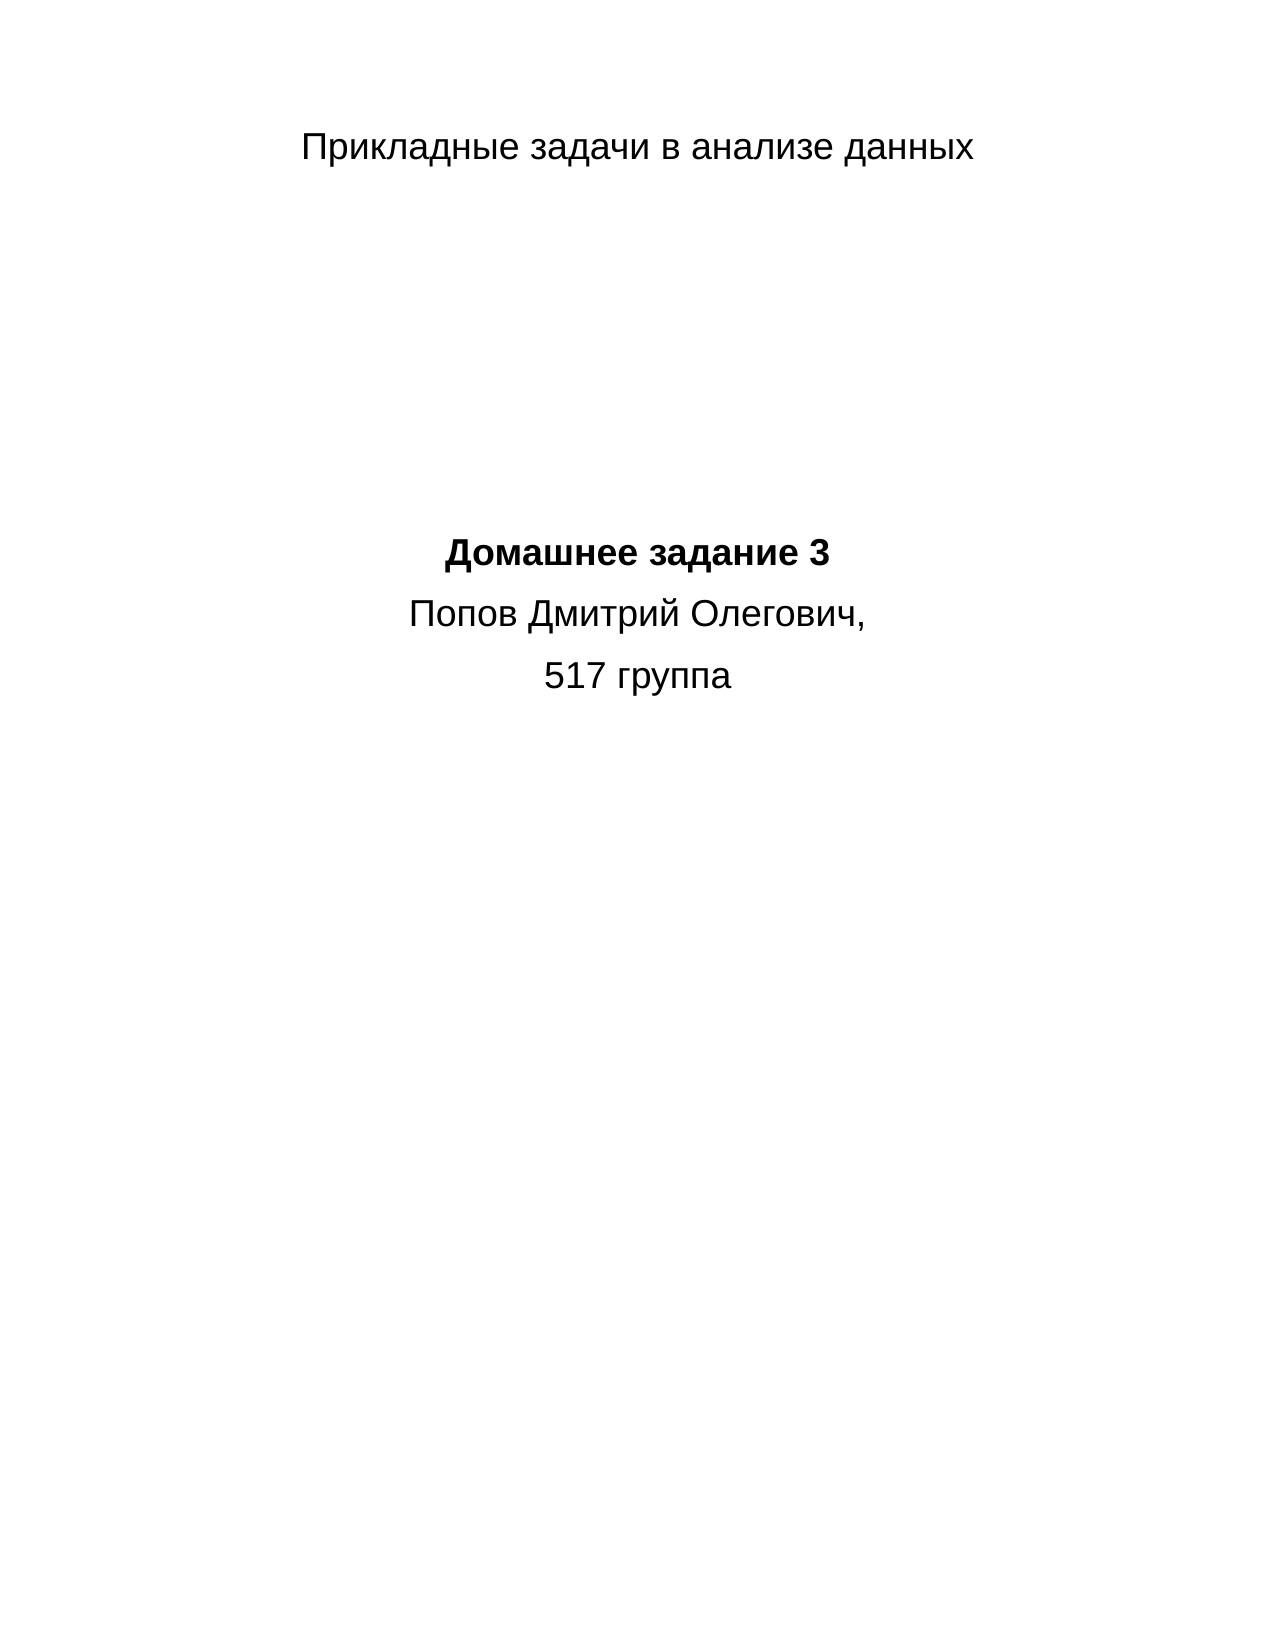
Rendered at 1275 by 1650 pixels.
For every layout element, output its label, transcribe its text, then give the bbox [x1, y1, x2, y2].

subtitle Прикладные задачи в анализе данных [118, 124, 1157, 167]
subtitle Попов Дмитрий Олегович, [118, 592, 1157, 635]
subtitle 517 группа [118, 653, 1157, 697]
subtitle Домашнее задание 3 [118, 530, 1157, 573]
